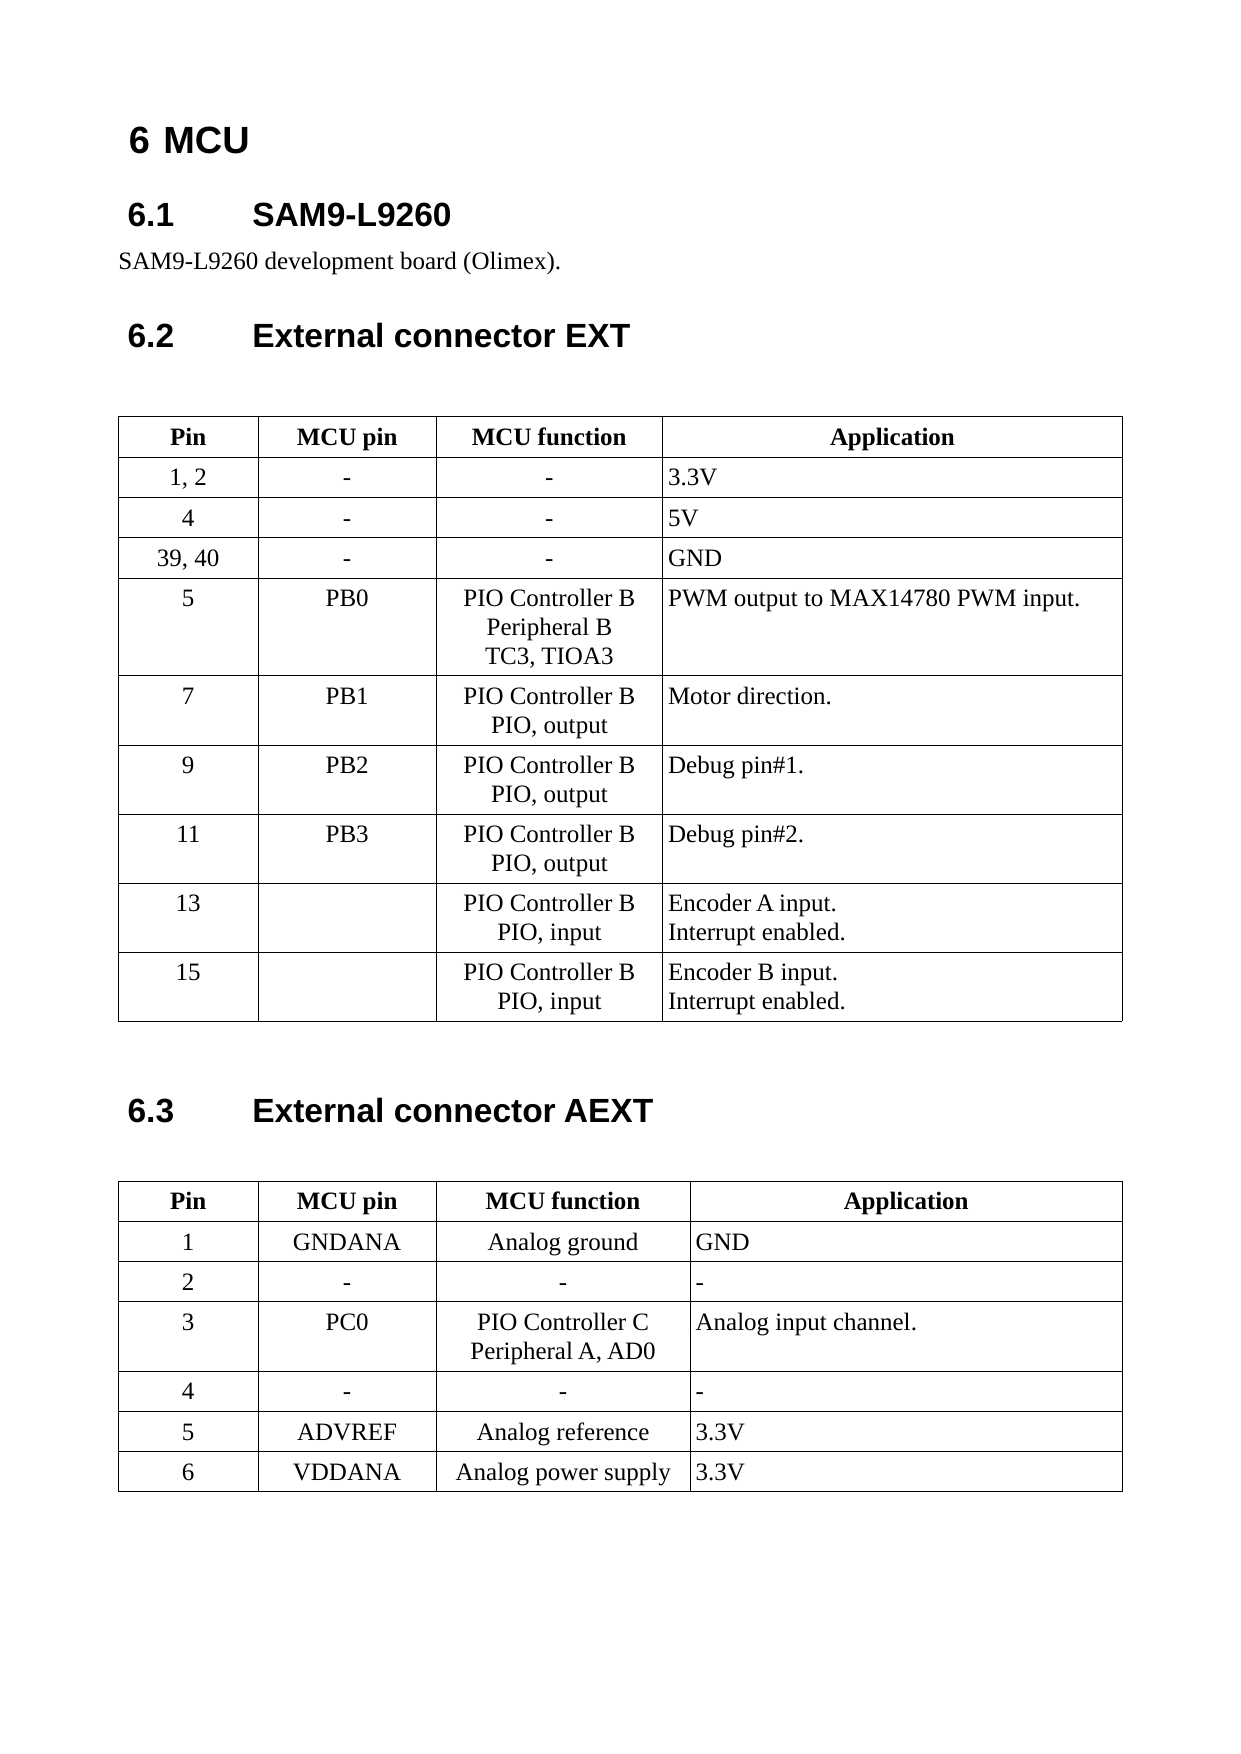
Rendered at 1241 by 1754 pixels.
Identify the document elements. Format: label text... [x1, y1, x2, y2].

table_cell 13 [119, 884, 258, 952]
table_cell 4 [119, 1372, 258, 1411]
table_cell PIO Controller B PIO, output [437, 815, 662, 883]
table_cell PB2 [259, 746, 436, 813]
table_cell PIO Controller B PIO, output [437, 676, 662, 744]
table_cell 3.3V [691, 1412, 1122, 1451]
table_header MCU function [437, 417, 662, 457]
table_header Application [691, 1182, 1122, 1221]
table_cell PB3 [259, 815, 436, 883]
table_cell 5V [663, 498, 1122, 537]
table_cell Encoder A input. Interrupt enabled. [663, 884, 1122, 952]
table_cell - [259, 1372, 436, 1411]
table_cell PB0 [259, 579, 436, 675]
table_header MCU function [437, 1182, 690, 1221]
table_cell 9 [119, 746, 258, 813]
table_cell 39, 40 [119, 538, 258, 578]
table_cell VDDANA [259, 1452, 436, 1491]
table_cell 1 [119, 1222, 258, 1261]
table_cell - [259, 498, 436, 537]
table_cell - [437, 538, 662, 578]
table_cell Analog power supply [437, 1452, 690, 1491]
subtitle MCU [118, 118, 1122, 162]
table_cell 4 [119, 498, 258, 537]
table_cell Analog reference [437, 1412, 690, 1451]
table_cell PB1 [259, 676, 436, 744]
table_header MCU pin [259, 1182, 436, 1221]
subtitle External connector EXT [118, 316, 1122, 355]
text SAM9-L9260 development board (Olimex). [118, 246, 1122, 275]
table_cell GND [691, 1222, 1122, 1261]
table_cell - [691, 1262, 1122, 1301]
table_cell ADVREF [259, 1412, 436, 1451]
table_cell PIO Controller B PIO, output [437, 746, 662, 813]
subtitle External connector AEXT [118, 1091, 1122, 1168]
table_cell - [437, 458, 662, 497]
table_header Pin [119, 417, 258, 457]
table_cell 6 [119, 1452, 258, 1491]
table_cell [259, 953, 436, 1021]
table_header Pin [119, 1182, 258, 1221]
table_cell 15 [119, 953, 258, 1021]
table_cell [259, 884, 436, 952]
table_cell PC0 [259, 1302, 436, 1371]
table_cell 3 [119, 1302, 258, 1371]
table_cell - [259, 538, 436, 578]
table_cell Encoder B input. Interrupt enabled. [663, 953, 1122, 1021]
table_cell 3.3V [691, 1452, 1122, 1491]
table_cell GND [663, 538, 1122, 578]
table_cell Motor direction. [663, 676, 1122, 744]
table_cell GNDANA [259, 1222, 436, 1261]
table_cell - [437, 1262, 690, 1301]
table_cell 5 [119, 579, 258, 675]
table_cell - [259, 1262, 436, 1301]
table_cell PWM output to MAX14780 PWM input. [663, 579, 1122, 675]
table_cell - [259, 458, 436, 497]
table_cell PIO Controller C Peripheral A, AD0 [437, 1302, 690, 1371]
table_cell PIO Controller B Peripheral B TC3, TIOA3 [437, 579, 662, 675]
table_cell 2 [119, 1262, 258, 1301]
table_cell 7 [119, 676, 258, 744]
table_cell Debug pin#2. [663, 815, 1122, 883]
table_cell - [437, 498, 662, 537]
table_cell 3.3V [663, 458, 1122, 497]
table_cell Analog input channel. [691, 1302, 1122, 1371]
table_cell - [691, 1372, 1122, 1411]
table_header Application [663, 417, 1122, 457]
subtitle SAM9-L9260 [118, 195, 1122, 234]
table_header MCU pin [259, 417, 436, 457]
table_cell 11 [119, 815, 258, 883]
table_cell 1, 2 [119, 458, 258, 497]
table_cell PIO Controller B PIO, input [437, 884, 662, 952]
table_cell PIO Controller B PIO, input [437, 953, 662, 1021]
table_cell Analog ground [437, 1222, 690, 1261]
table_cell Debug pin#1. [663, 746, 1122, 813]
table_cell 5 [119, 1412, 258, 1451]
table_cell - [437, 1372, 690, 1411]
